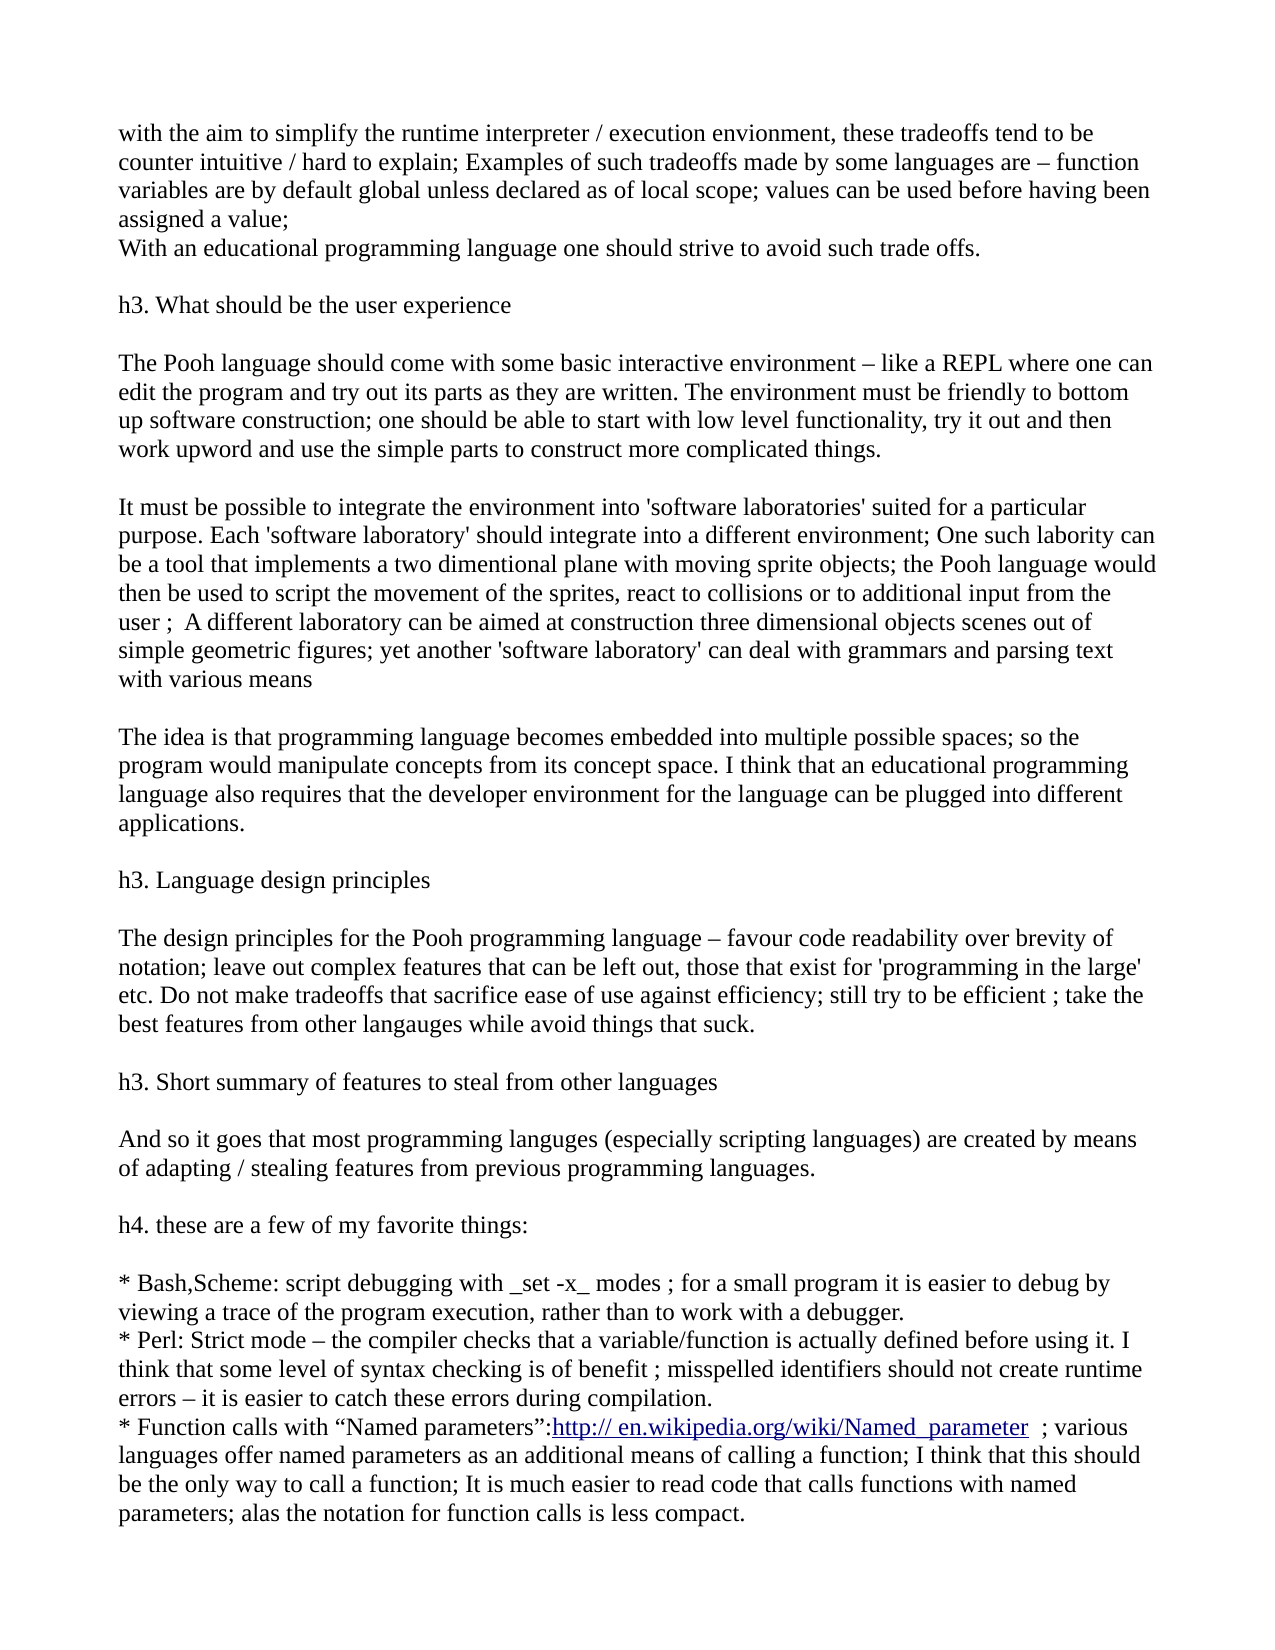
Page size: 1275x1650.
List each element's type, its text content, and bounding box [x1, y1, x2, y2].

text And so it goes that most programming languges (especially scripting languages) are created by means of adapting / stealing features from previous programming languages. [118, 1124, 1157, 1182]
text The Pooh language should come with some basic interactive environment – like a REPL where one can edit the program and try out its parts as they are written. The environment must be friendly to bottom up software construction; one should be able to start with low level functionality, try it out and then work upword and use the simple parts to construct more complicated things. [118, 348, 1157, 463]
text The idea is that programming language becomes embedded into multiple possible spaces; so the program would manipulate concepts from its concept space. I think that an educational programming language also requires that the developer environment for the language can be plugged into different applications. [118, 722, 1157, 837]
text h3. What should be the user experience [118, 291, 1157, 319]
text h4. these are a few of my favorite things: [118, 1211, 1157, 1239]
text h3. Language design principles [118, 866, 1157, 894]
text * Bash,Scheme: script debugging with _set -x_ modes ; for a small program it is easier to debug by viewing a trace of the program execution, rather than to work with a debugger. [118, 1268, 1157, 1326]
text With an educational programming language one should strive to avoid such trade offs. [118, 233, 1157, 262]
text with the aim to simplify the runtime interpreter / execution envionment, these tradeoffs tend to be counter intuitive / hard to explain; Examples of such tradeoffs made by some languages are – function variables are by default global unless declared as of local scope; values can be used before having been assigned a value; [118, 118, 1157, 233]
text The design principles for the Pooh programming language – favour code readability over brevity of notation; leave out complex features that can be left out, those that exist for 'programming in the large' etc. Do not make tradeoffs that sacrifice ease of use against efficiency; still try to be efficient ; take the best features from other langauges while avoid things that suck. [118, 923, 1157, 1038]
text * Function calls with “Named parameters”:http:// en.wikipedia.org/wiki/Named_parameter ; various languages offer named parameters as an additional means of calling a function; I think that this should be the only way to call a function; It is much easier to read code that calls functions with named parameters; alas the notation for function calls is less compact. [118, 1412, 1157, 1527]
text h3. Short summary of features to steal from other languages [118, 1067, 1157, 1096]
text * Perl: Strict mode – the compiler checks that a variable/function is actually defined before using it. I think that some level of syntax checking is of benefit ; misspelled identifiers should not create runtime errors – it is easier to catch these errors during compilation. [118, 1326, 1157, 1412]
text It must be possible to integrate the environment into 'software laboratories' suited for a particular purpose. Each 'software laboratory' should integrate into a different environment; One such labority can be a tool that implements a two dimentional plane with moving sprite objects; the Pooh language would then be used to script the movement of the sprites, react to collisions or to additional input from the user ; A different laboratory can be aimed at construction three dimensional objects scenes out of simple geometric figures; yet another 'software laboratory' can deal with grammars and parsing text with various means [118, 492, 1157, 693]
